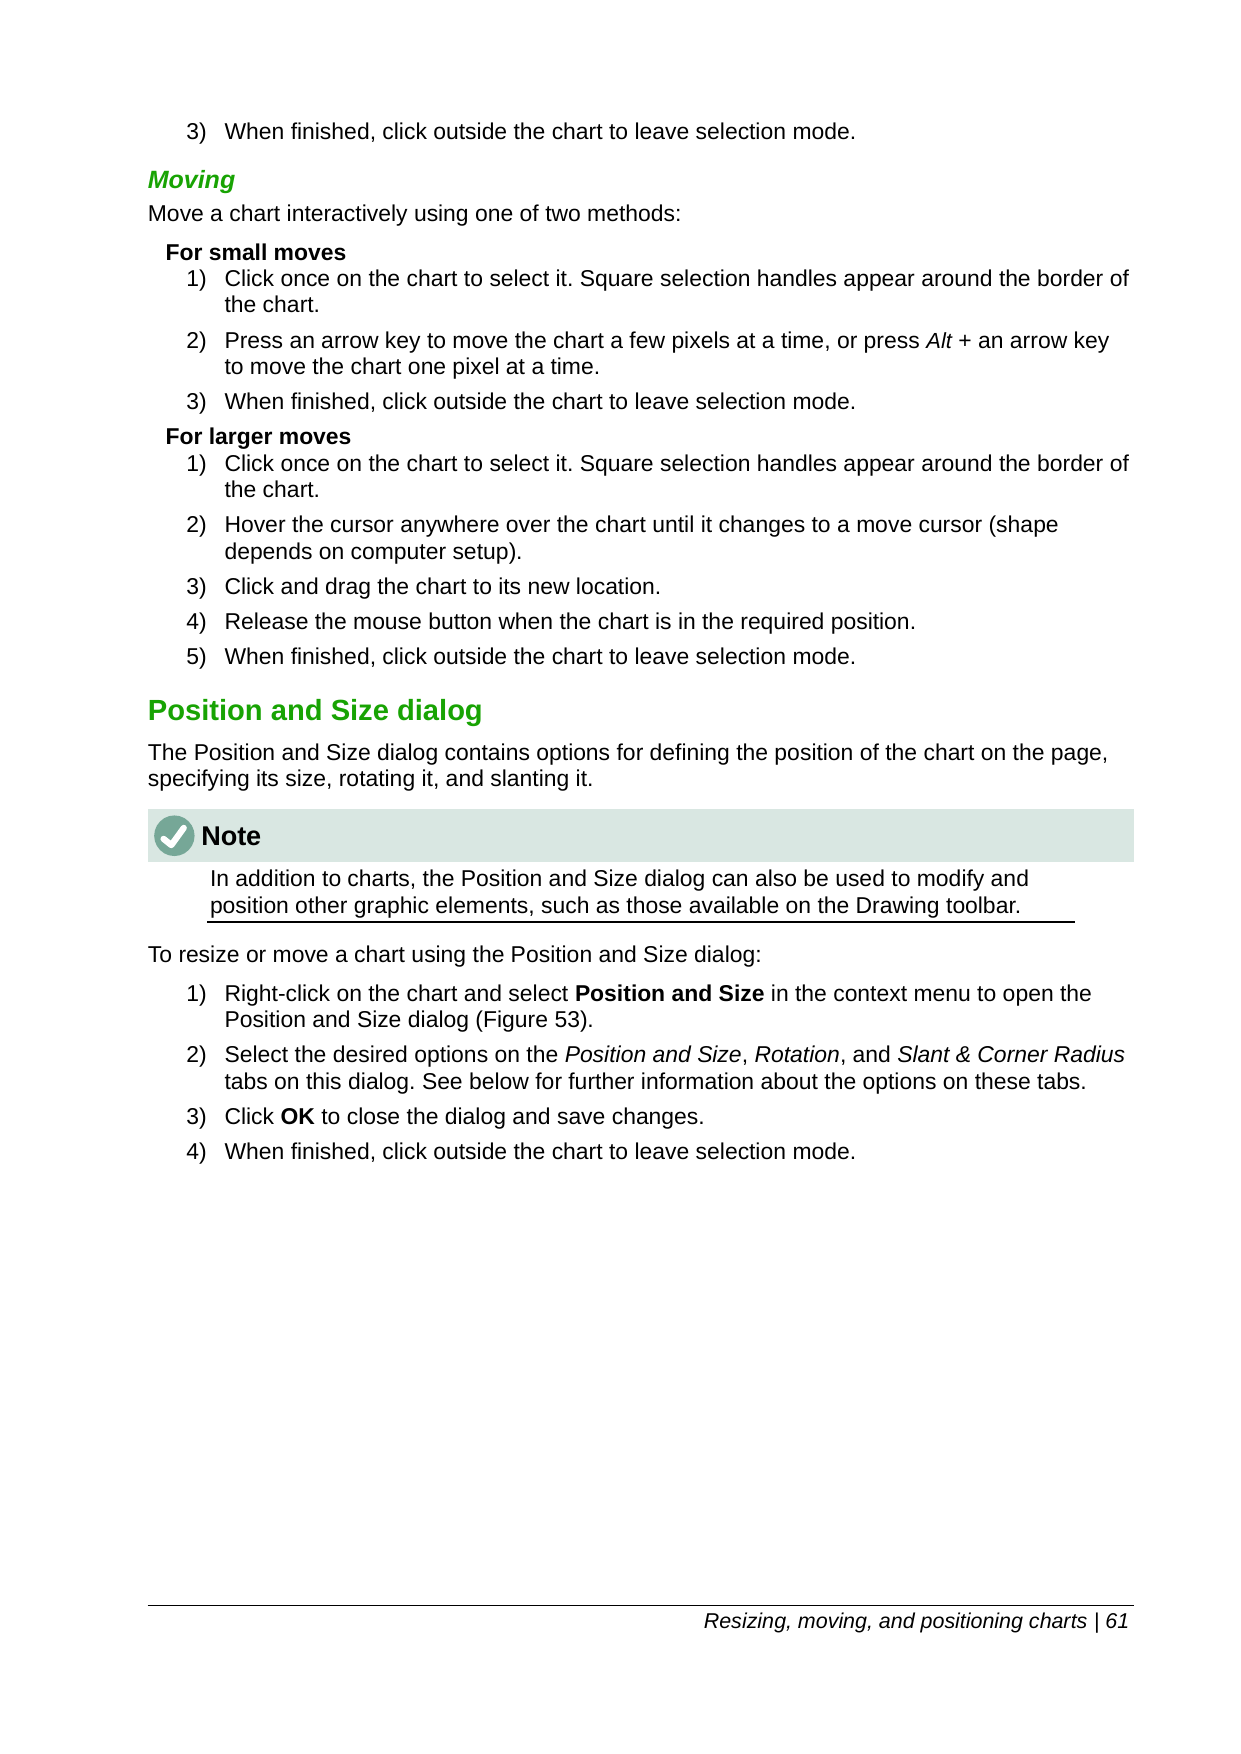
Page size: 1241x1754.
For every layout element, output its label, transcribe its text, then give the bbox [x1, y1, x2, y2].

subtitle Note [148, 809, 1134, 862]
text For larger moves [165, 423, 1134, 450]
text For small moves [165, 239, 1134, 265]
list Click once on the chart to select it. Square selection handles appear around the border of the chart. [207, 450, 1134, 502]
list When finished, click outside the chart to leave selection mode. [207, 1138, 1134, 1164]
list To resize or move a chart using the Position and Size dialog: [148, 941, 1134, 967]
list Press an arrow key to move the chart a few pixels at a time, or press Alt + an arrow key to move the chart one pixel at a time. [207, 327, 1134, 379]
list Click OK to close the dialog and save changes. [207, 1103, 1134, 1129]
subtitle Position and Size dialog [148, 693, 1134, 727]
list When finished, click outside the chart to leave selection mode. [207, 118, 1134, 144]
text The Position and Size dialog contains options for defining the position of the chart on the page, specifying its size, rotating it, and slanting it. [148, 738, 1134, 791]
text In addition to charts, the Position and Size dialog can also be used to modify and position other graphic elements, such as those available on the Drawing toolbar. [207, 862, 1075, 921]
list When finished, click outside the chart to leave selection mode. [207, 388, 1134, 414]
list Select the desired options on the Position and Size, Rotation, and Slant & Corner Radius tabs on this dialog. See below for further information about the options on these tabs. [207, 1041, 1134, 1094]
list Click and drag the chart to its new location. [207, 573, 1134, 599]
list Right-click on the chart and select Position and Size in the context menu to open the Position and Size dialog (Figure 53). [207, 980, 1134, 1032]
list Release the mouse button when the chart is in the required position. [207, 608, 1134, 634]
list Hover the cursor anywhere over the chart until it changes to a move cursor (shape depends on computer setup). [207, 511, 1134, 564]
text Move a chart interactively using one of two methods: [148, 200, 1134, 226]
subtitle Moving [148, 165, 1134, 194]
list When finished, click outside the chart to leave selection mode. [207, 643, 1134, 669]
list Click once on the chart to select it. Square selection handles appear around the border of the chart. [207, 265, 1134, 318]
